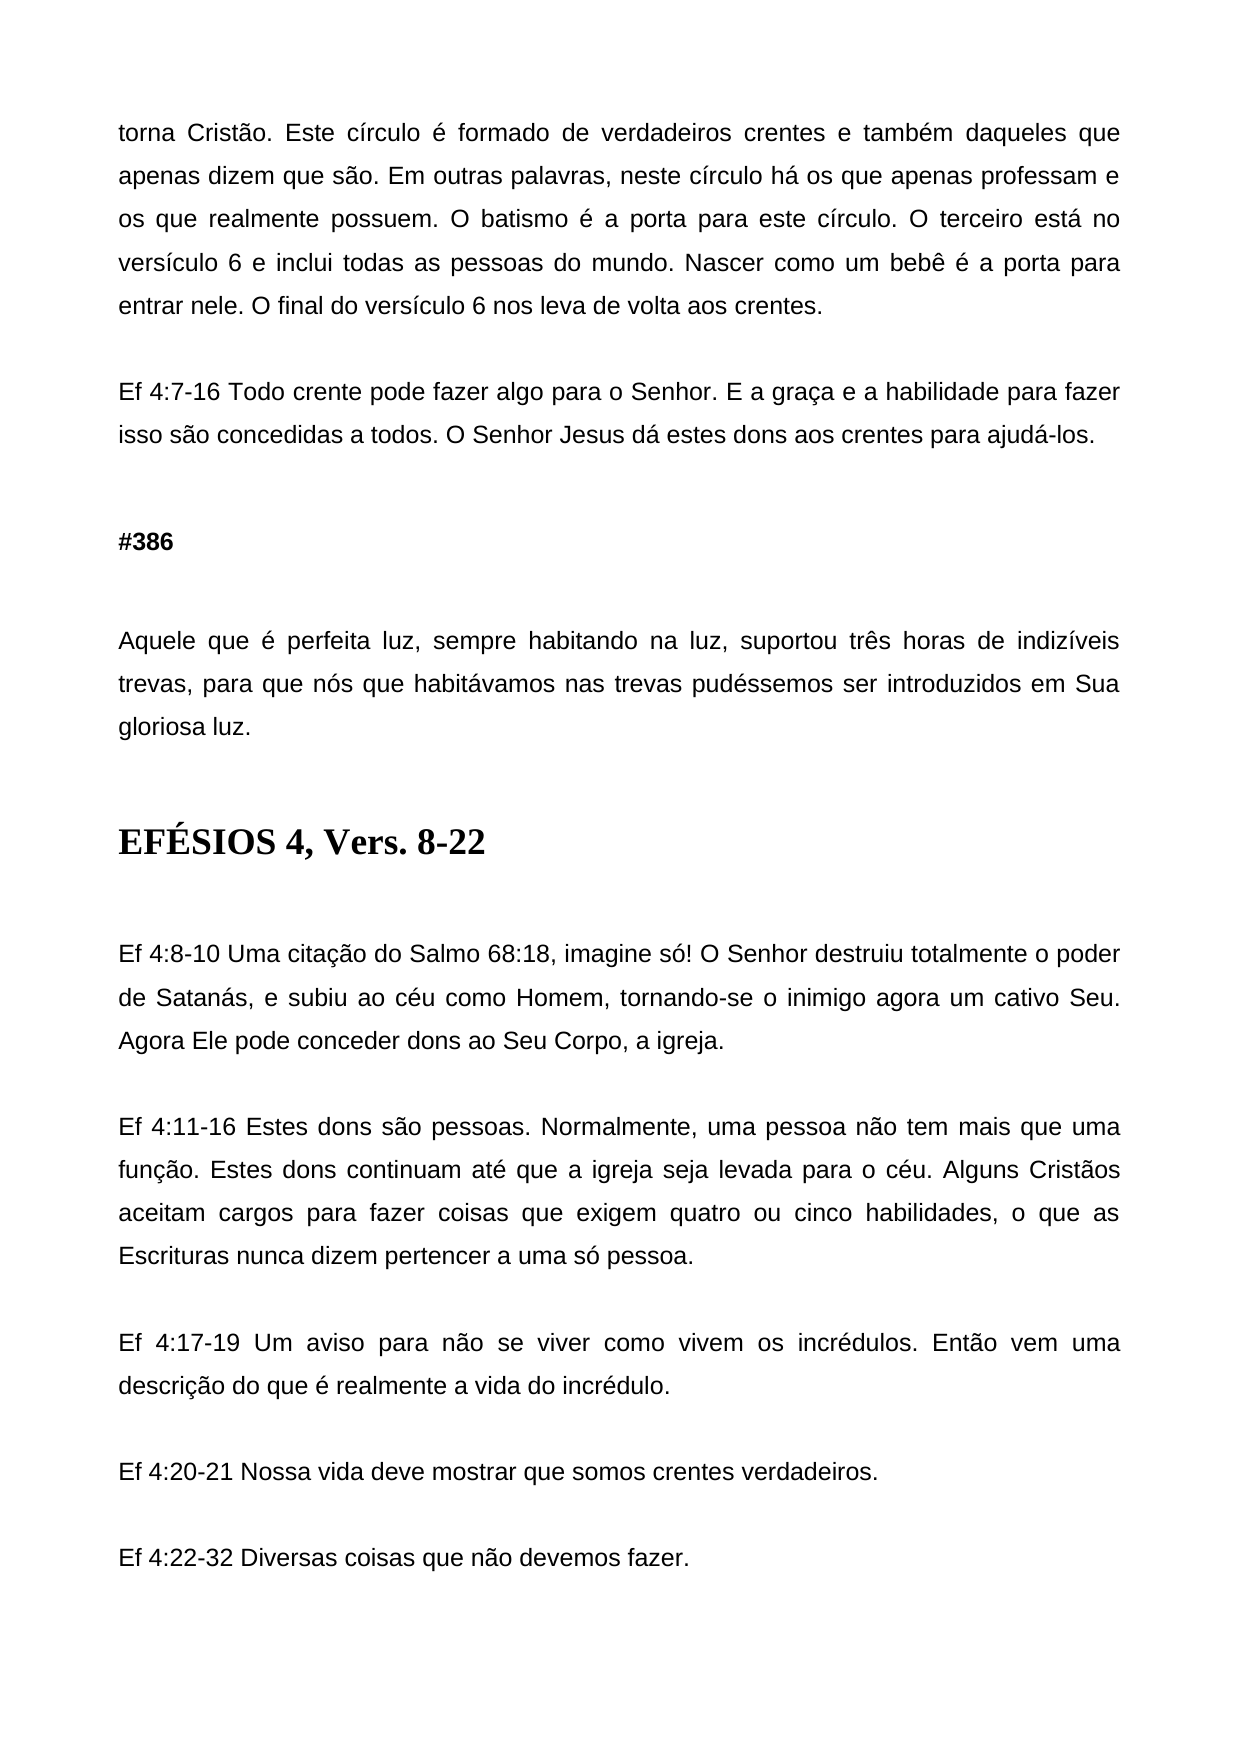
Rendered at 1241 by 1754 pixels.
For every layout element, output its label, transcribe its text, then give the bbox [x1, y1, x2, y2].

subtitle EFÉSIOS 4, Vers. 8-22 [118, 819, 1122, 862]
text Ef 4:8-10 Uma citação do Salmo 68:18, imagine só! O Senhor destruiu totalmente o poder de Satanás, e subiu ao céu como Homem, tornando-se o inimigo agora um cativo Seu. Agora Ele pode conceder dons ao Seu Corpo, a igreja. [118, 939, 1122, 1054]
text Ef 4:17-19 Um aviso para não se viver como vivem os incrédulos. Então vem uma descrição do que é realmente a vida do incrédulo. [118, 1328, 1122, 1399]
subtitle #386 [118, 527, 1122, 556]
text Ef 4:20-21 Nossa vida deve mostrar que somos crentes verdadeiros. [118, 1457, 1122, 1486]
text Ef 4:7-16 Todo crente pode fazer algo para o Senhor. E a graça e a habilidade para fazer isso são concedidas a todos. O Senhor Jesus dá estes dons aos crentes para ajudá-los. [118, 377, 1122, 449]
text Ef 4:11-16 Estes dons são pessoas. Normalmente, uma pessoa não tem mais que uma função. Estes dons continuam até que a igreja seja levada para o céu. Alguns Cristãos aceitam cargos para fazer coisas que exigem quatro ou cinco habilidades, o que as Escrituras nunca dizem pertencer a uma só pessoa. [118, 1112, 1122, 1270]
text torna Cristão. Este círculo é formado de verdadeiros crentes e também daqueles que apenas dizem que são. Em outras palavras, neste círculo há os que apenas professam e os que realmente possuem. O batismo é a porta para este círculo. O terceiro está no versículo 6 e inclui todas as pessoas do mundo. Nascer como um bebê é a porta para entrar nele. O final do versículo 6 nos leva de volta aos crentes. [118, 118, 1122, 319]
text Aquele que é perfeita luz, sempre habitando na luz, suportou três horas de indizíveis trevas, para que nós que habitávamos nas trevas pudéssemos ser introduzidos em Sua gloriosa luz. [118, 626, 1122, 741]
text Ef 4:22-32 Diversas coisas que não devemos fazer. [118, 1543, 1122, 1572]
